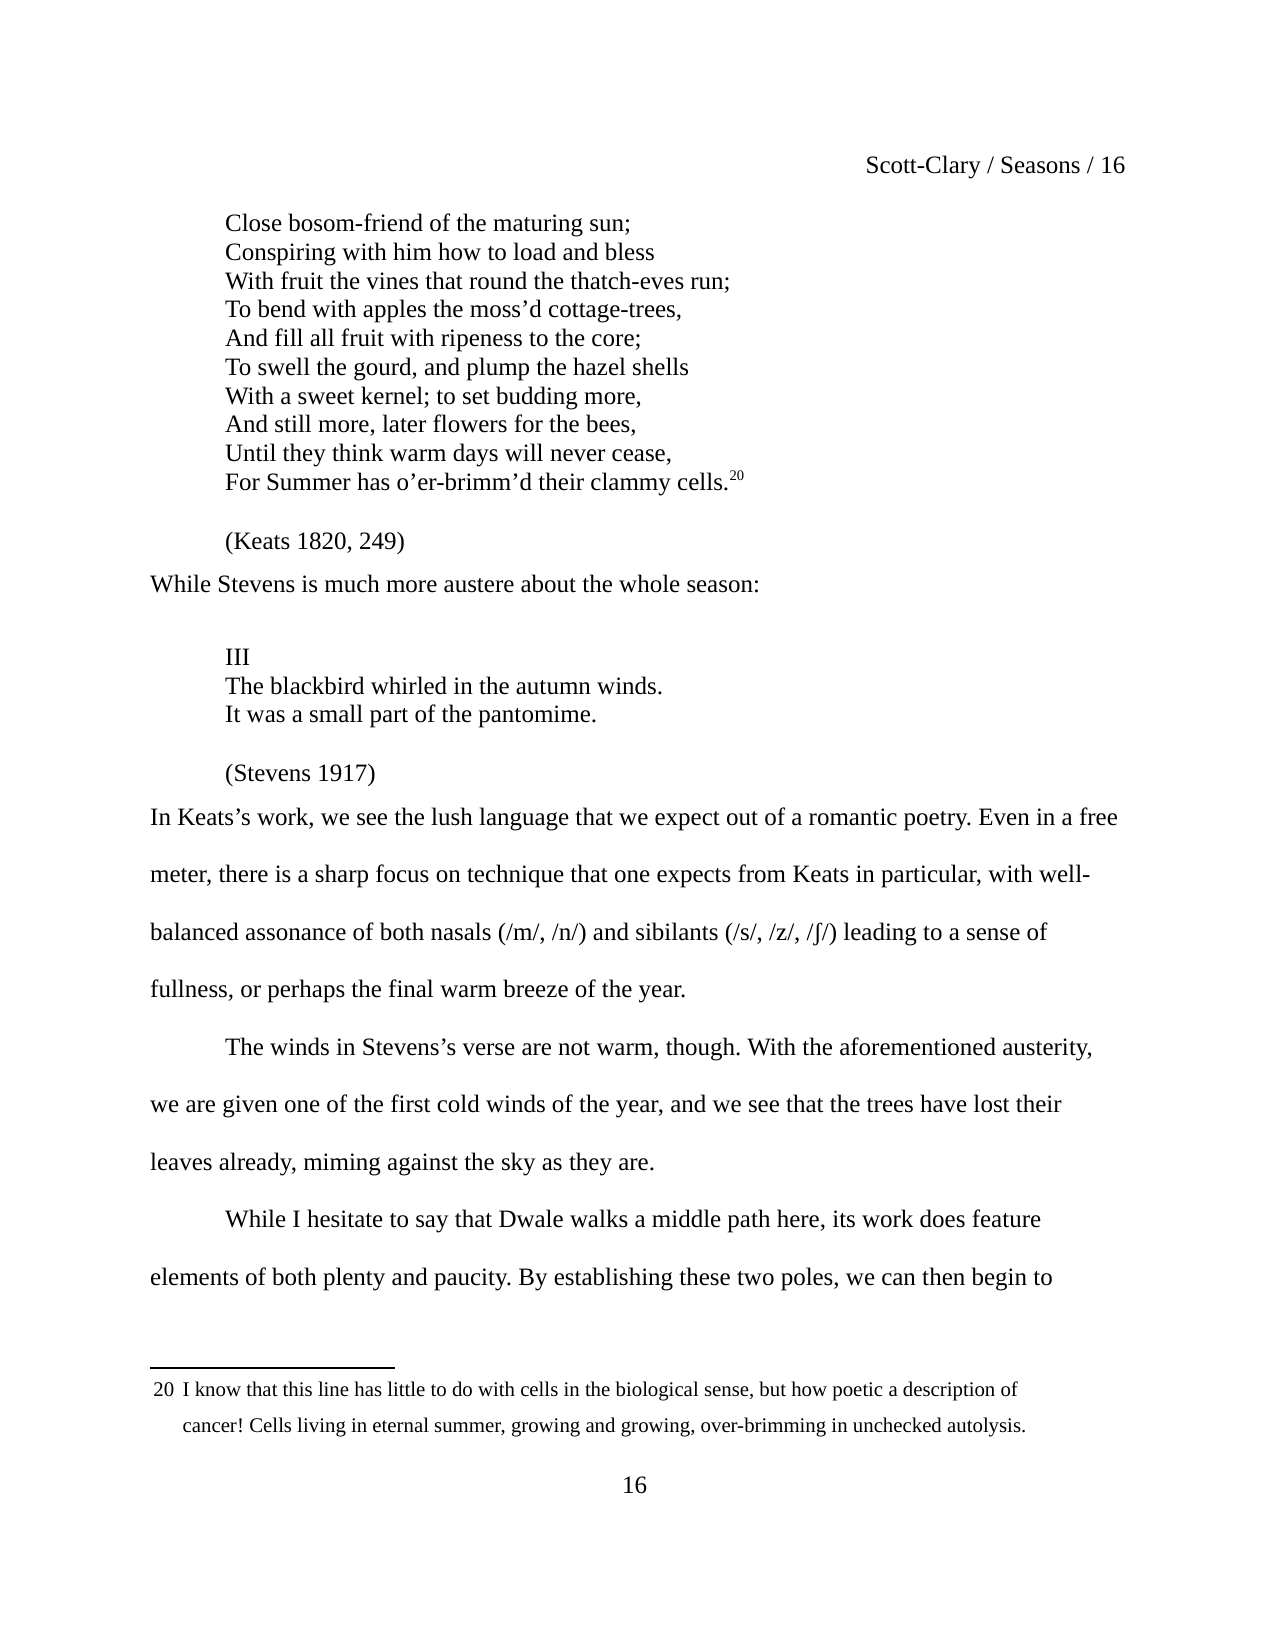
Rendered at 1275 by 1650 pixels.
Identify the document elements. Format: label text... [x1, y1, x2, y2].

text (Stevens 1917) [225, 758, 1125, 787]
text III The blackbird whirled in the autumn winds. It was a small part of the pantomime. [225, 642, 1125, 728]
text In Keats’s work, we see the lush language that we expect out of a romantic poetry. Even in a free meter, there is a sharp focus on technique that one expects from Keats in particular, with well-balanced assonance of both nasals (/m/, /n/) and sibilants (/s/, /z/, /ʃ/) leading to a sense of fullness, or perhaps the final warm breeze of the year. [150, 802, 1125, 1003]
text (Keats 1820, 249) [225, 526, 1125, 554]
text I know that this line has little to do with cells in the biological sense, but how poetic a description of cancer! Cells living in eternal summer, growing and growing, over-brimming in unchecked autolysis. [150, 1374, 1125, 1440]
text While Stevens is much more austere about the whole season: [150, 569, 1125, 598]
text While I hesitate to say that Dwale walks a middle path here, its work does feature elements of both plenty and paucity. By establishing these two poles, we can then begin to [150, 1204, 1125, 1291]
text The winds in Stevens’s verse are not warm, though. With the aforementioned austerity, we are given one of the first cold winds of the year, and we see that the trees have lost their leaves already, miming against the sky as they are. [150, 1032, 1125, 1176]
text Close bosom-friend of the maturing sun; Conspiring with him how to load and bless With fruit the vines that round the thatch-eves run; To bend with apples the moss’d cottage-trees, And fill all fruit with ripeness to the core; To swell the gourd, and plump the hazel shells With a sweet kernel; to set budding more, And still more, later flowers for the bees, Until they think warm days will never cease, For Summer has o’er-brimm’d their clammy cells. [225, 208, 1125, 496]
